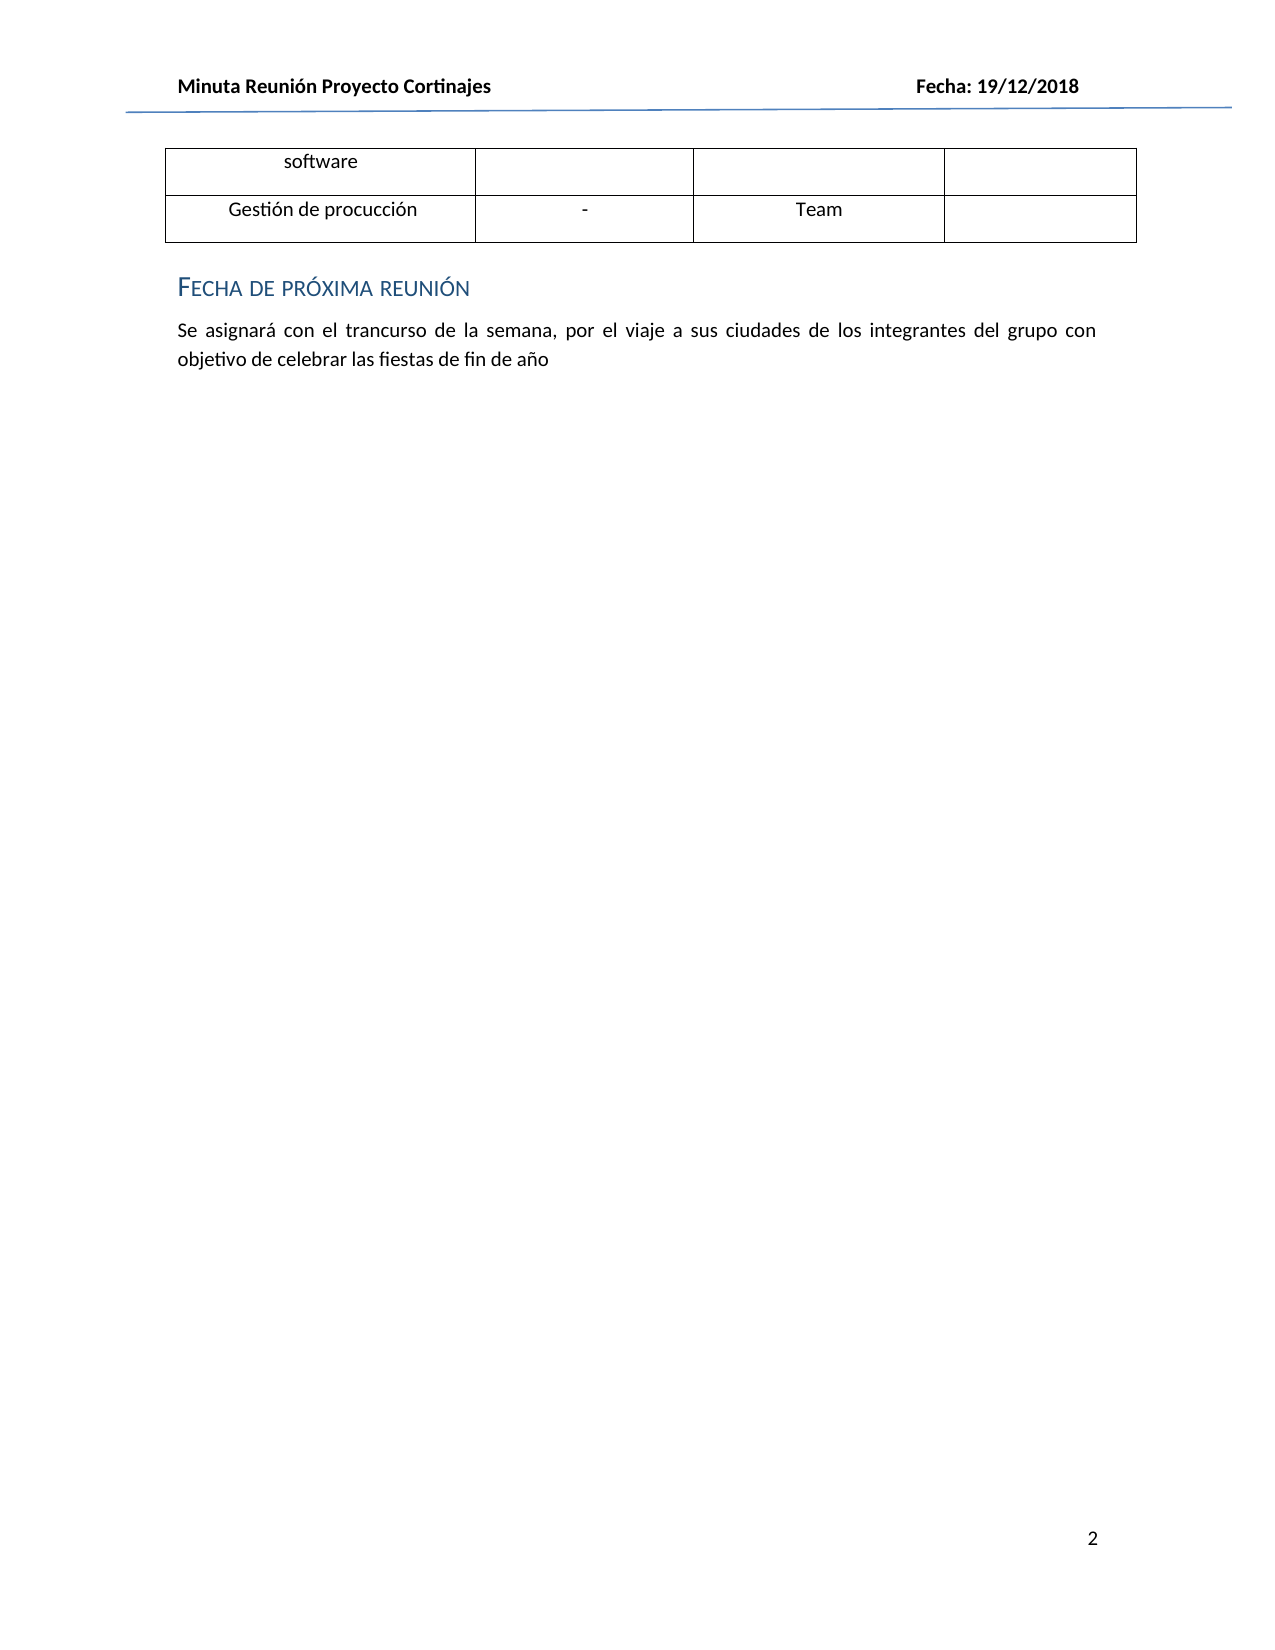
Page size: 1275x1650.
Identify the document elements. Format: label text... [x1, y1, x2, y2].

subtitle Fecha de próxima reunión [177, 268, 1098, 304]
table_cell software [166, 149, 475, 195]
table_cell [945, 149, 1136, 195]
table_cell Gestión de procucción [166, 196, 475, 242]
table_cell [694, 149, 944, 195]
table_cell - [476, 196, 693, 242]
table_cell Team [694, 196, 944, 242]
table_cell - [476, 149, 693, 195]
table_cell [945, 196, 1136, 242]
text Se asignará con el trancurso de la semana, por el viaje a sus ciudades de los integrantes del grupo con objetivo de celebrar las fiestas de fin de año [177, 317, 1098, 372]
